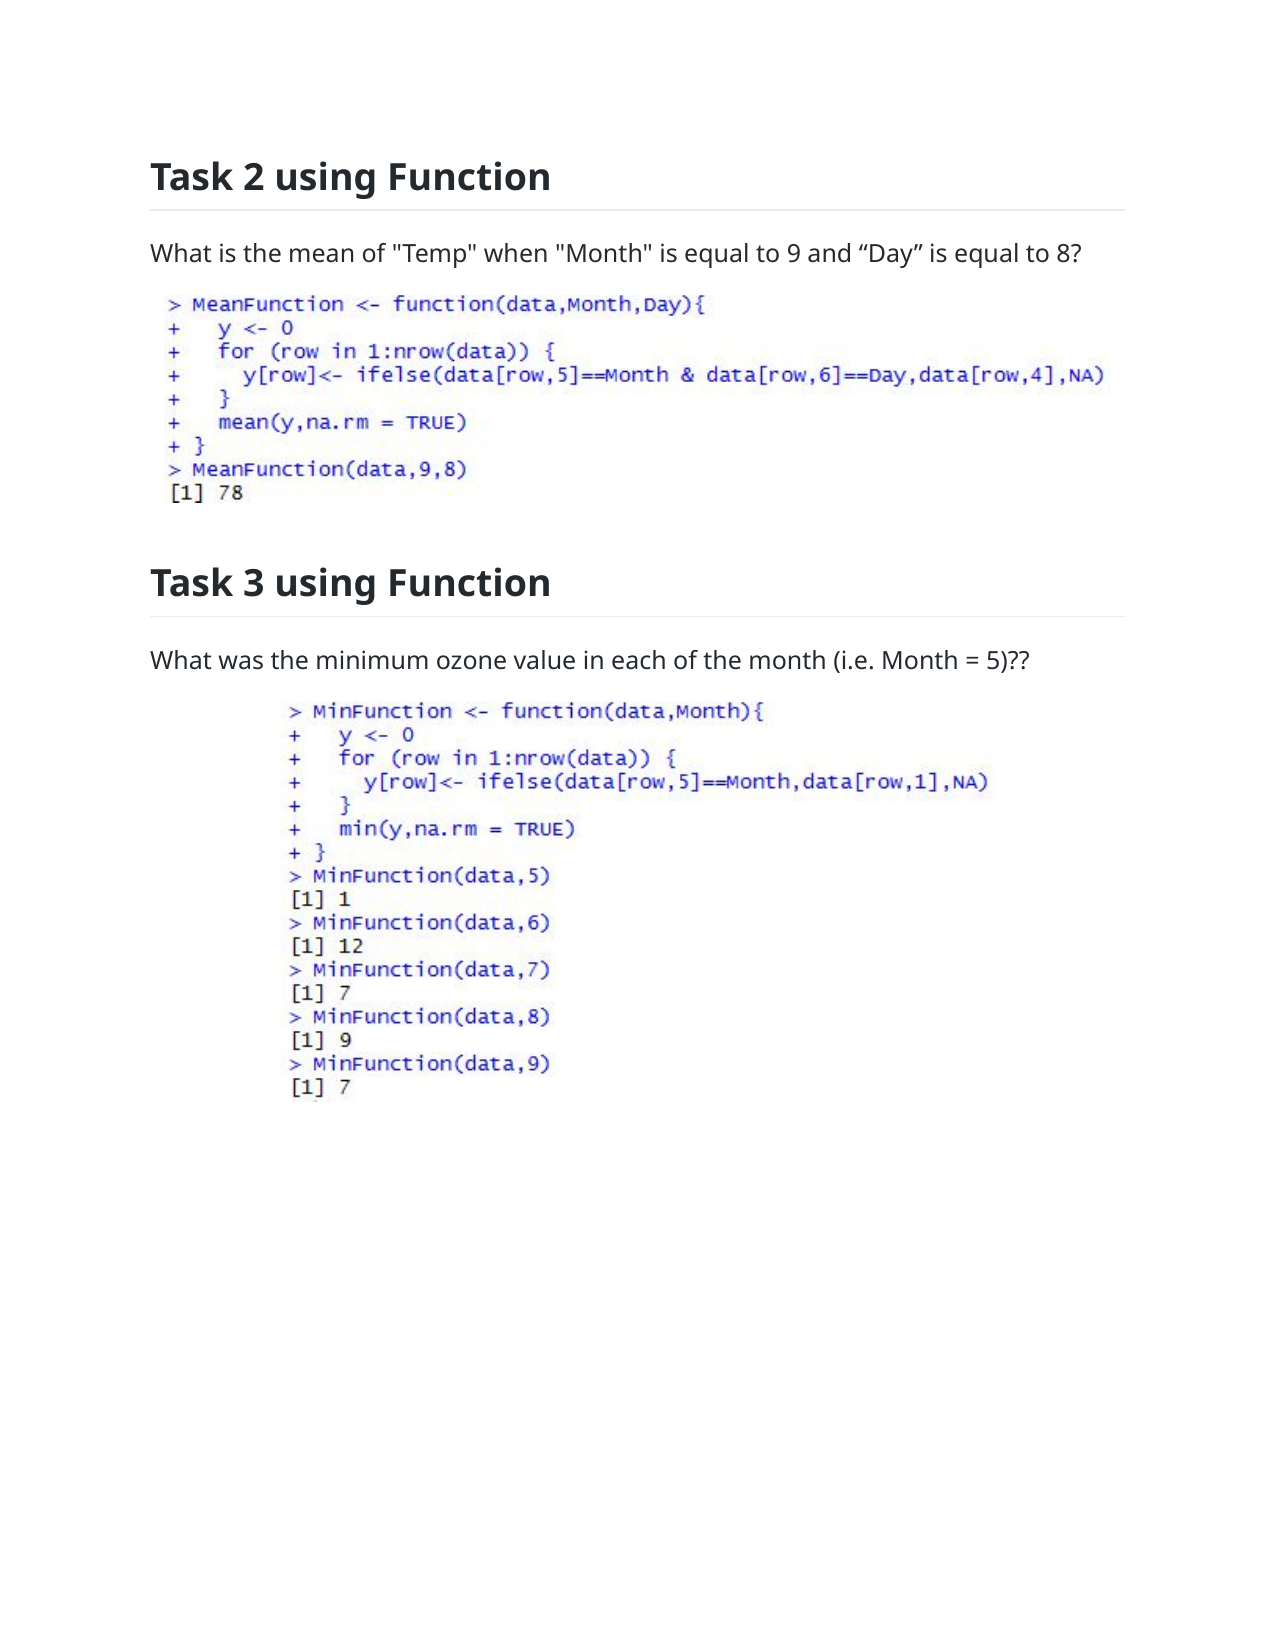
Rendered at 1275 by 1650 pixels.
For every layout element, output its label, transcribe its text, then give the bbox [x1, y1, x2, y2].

text What is the mean of "Temp" when "Month" is equal to 9 and “Day” is equal to 8? [150, 236, 1125, 270]
subtitle Task 3 using Function [150, 557, 1125, 616]
subtitle Task 2 using Function [150, 150, 1125, 209]
text What was the minimum ozone value in each of the month (i.e. Month = 5)?? [150, 642, 1125, 677]
picture [164, 295, 1111, 503]
picture [280, 701, 995, 1102]
